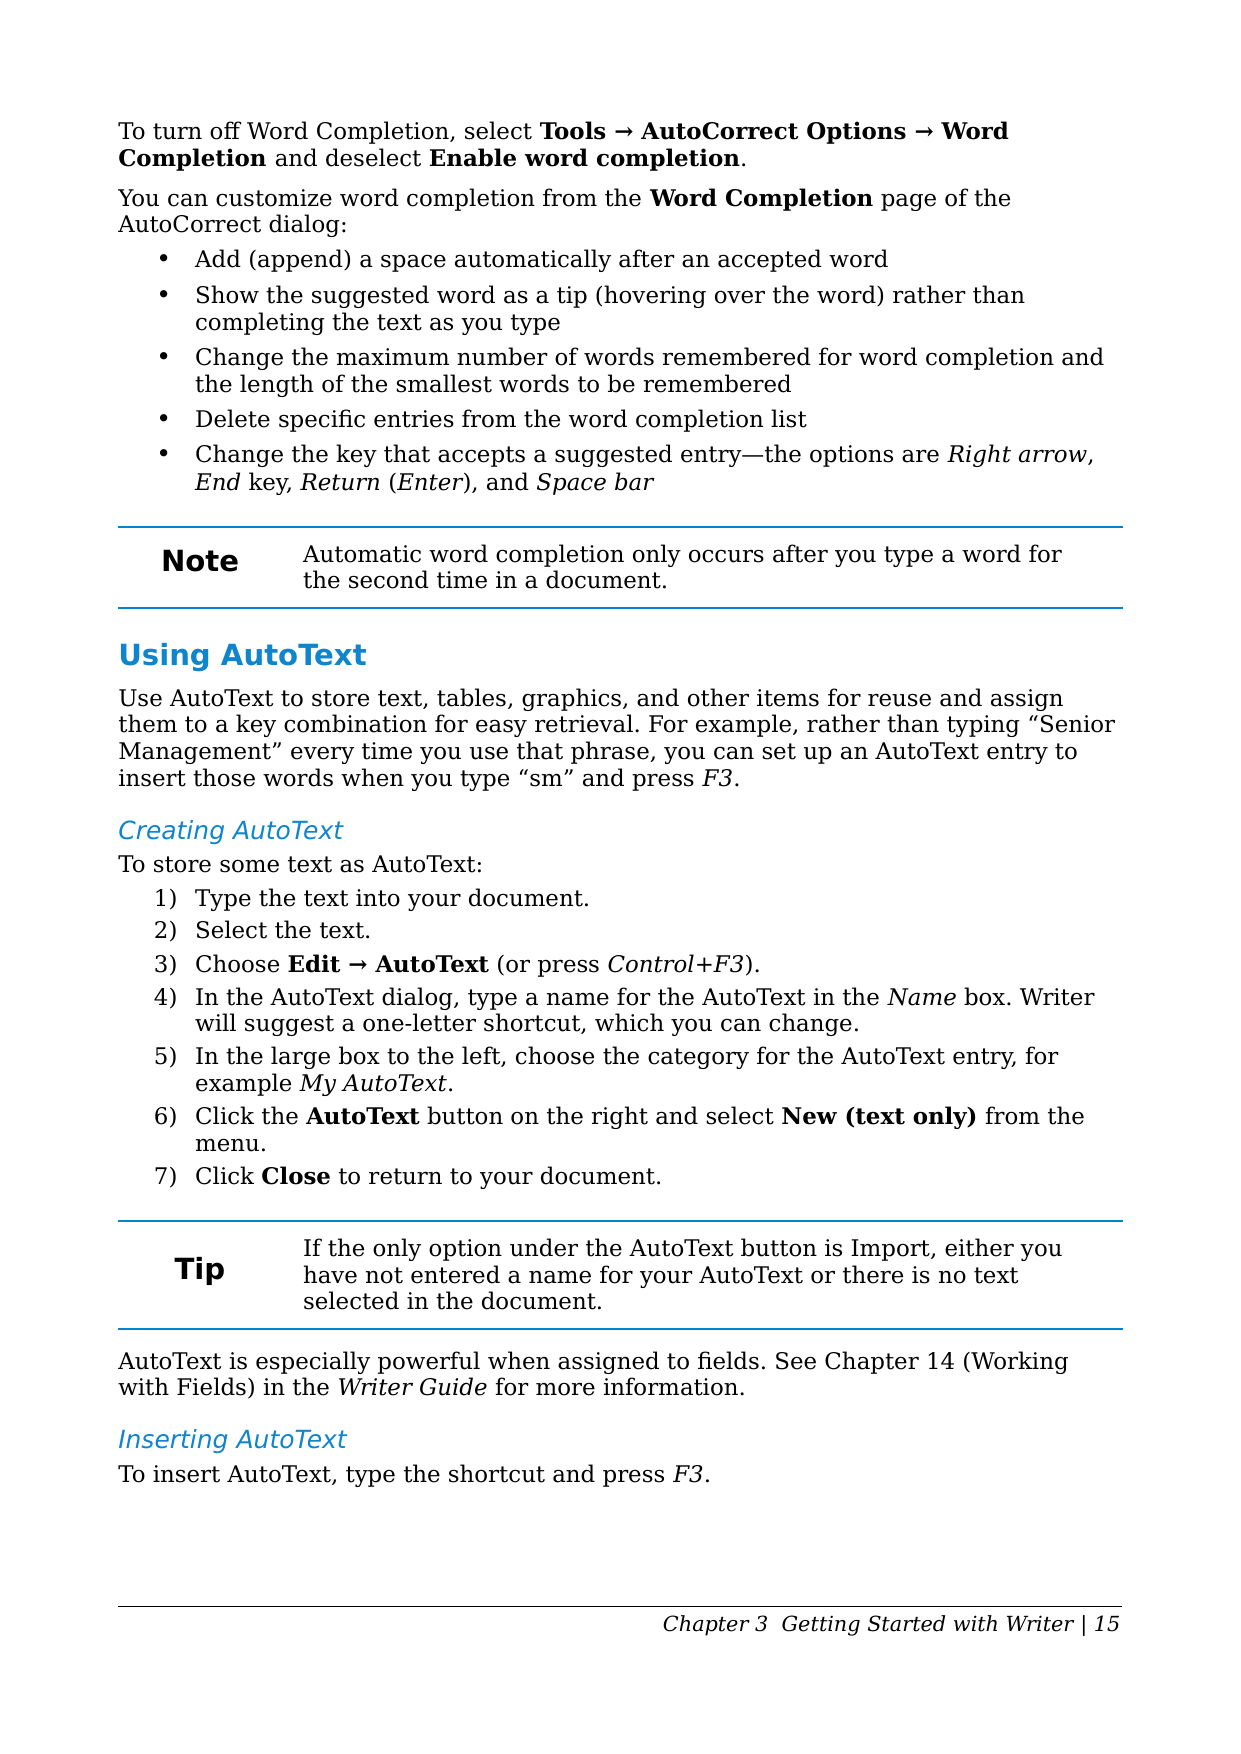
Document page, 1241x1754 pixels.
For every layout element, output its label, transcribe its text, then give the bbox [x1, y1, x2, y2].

table_header If the only option under the AutoText button is Import, either you have not entered a name for your AutoText or there is no text selected in the document. [281, 1222, 1122, 1328]
list To store some text as AutoText: [118, 852, 1122, 878]
list Show the suggested word as a tip (hovering over the word) rather than completing the text as you type [156, 280, 1122, 336]
table_header Automatic word completion only occurs after you type a word for the second time in a document. [281, 528, 1122, 607]
subtitle Using AutoText [118, 639, 1122, 673]
table_header Tip [118, 1222, 281, 1328]
list You can customize word completion from the Word Completion page of the AutoCorrect dialog: [118, 184, 1122, 238]
list Change the key that accepts a suggested entry—the options are Right arrow, End key, Return (Enter), and Space bar [156, 440, 1122, 496]
text Use AutoText to store text, tables, graphics, and other items for reuse and assign them to a key combination for easy retrieval. For example, rather than typing “Senior Management” every time you use that phrase, you can set up an AutoText entry to insert those words when you type “sm” and press F3. [118, 685, 1122, 792]
list Choose Edit → AutoText (or press Control+F3). [177, 951, 1122, 977]
list Click Close to return to your document. [177, 1163, 1122, 1190]
list In the AutoText dialog, type a name for the AutoText in the Name box. Writer will suggest a one-letter shortcut, which you can change. [177, 984, 1122, 1037]
list Click the AutoText button on the right and select New (text only) from the menu. [177, 1103, 1122, 1157]
list Select the text. [177, 918, 1122, 944]
list In the large box to the left, choose the category for the AutoText entry, for example My AutoText. [177, 1043, 1122, 1097]
list Delete specific entries from the word completion list [156, 404, 1122, 433]
text To turn off Word Completion, select Tools → AutoCorrect Options → Word Completion and deselect Enable word completion. [118, 118, 1122, 172]
text AutoText is especially powerful when assigned to fields. See Chapter 14 (Working with Fields) in the Writer Guide for more information. [118, 1348, 1122, 1401]
list Add (append) a space automatically after an accepted word [156, 245, 1122, 274]
subtitle Creating AutoText [118, 816, 1122, 845]
subtitle Inserting AutoText [118, 1426, 1122, 1455]
text To insert AutoText, type the shortcut and press F3. [118, 1461, 1122, 1488]
table_header Note [118, 528, 281, 607]
list Type the text into your document. [177, 885, 1122, 911]
list Change the maximum number of words remembered for word completion and the length of the smallest words to be remembered [156, 342, 1122, 398]
